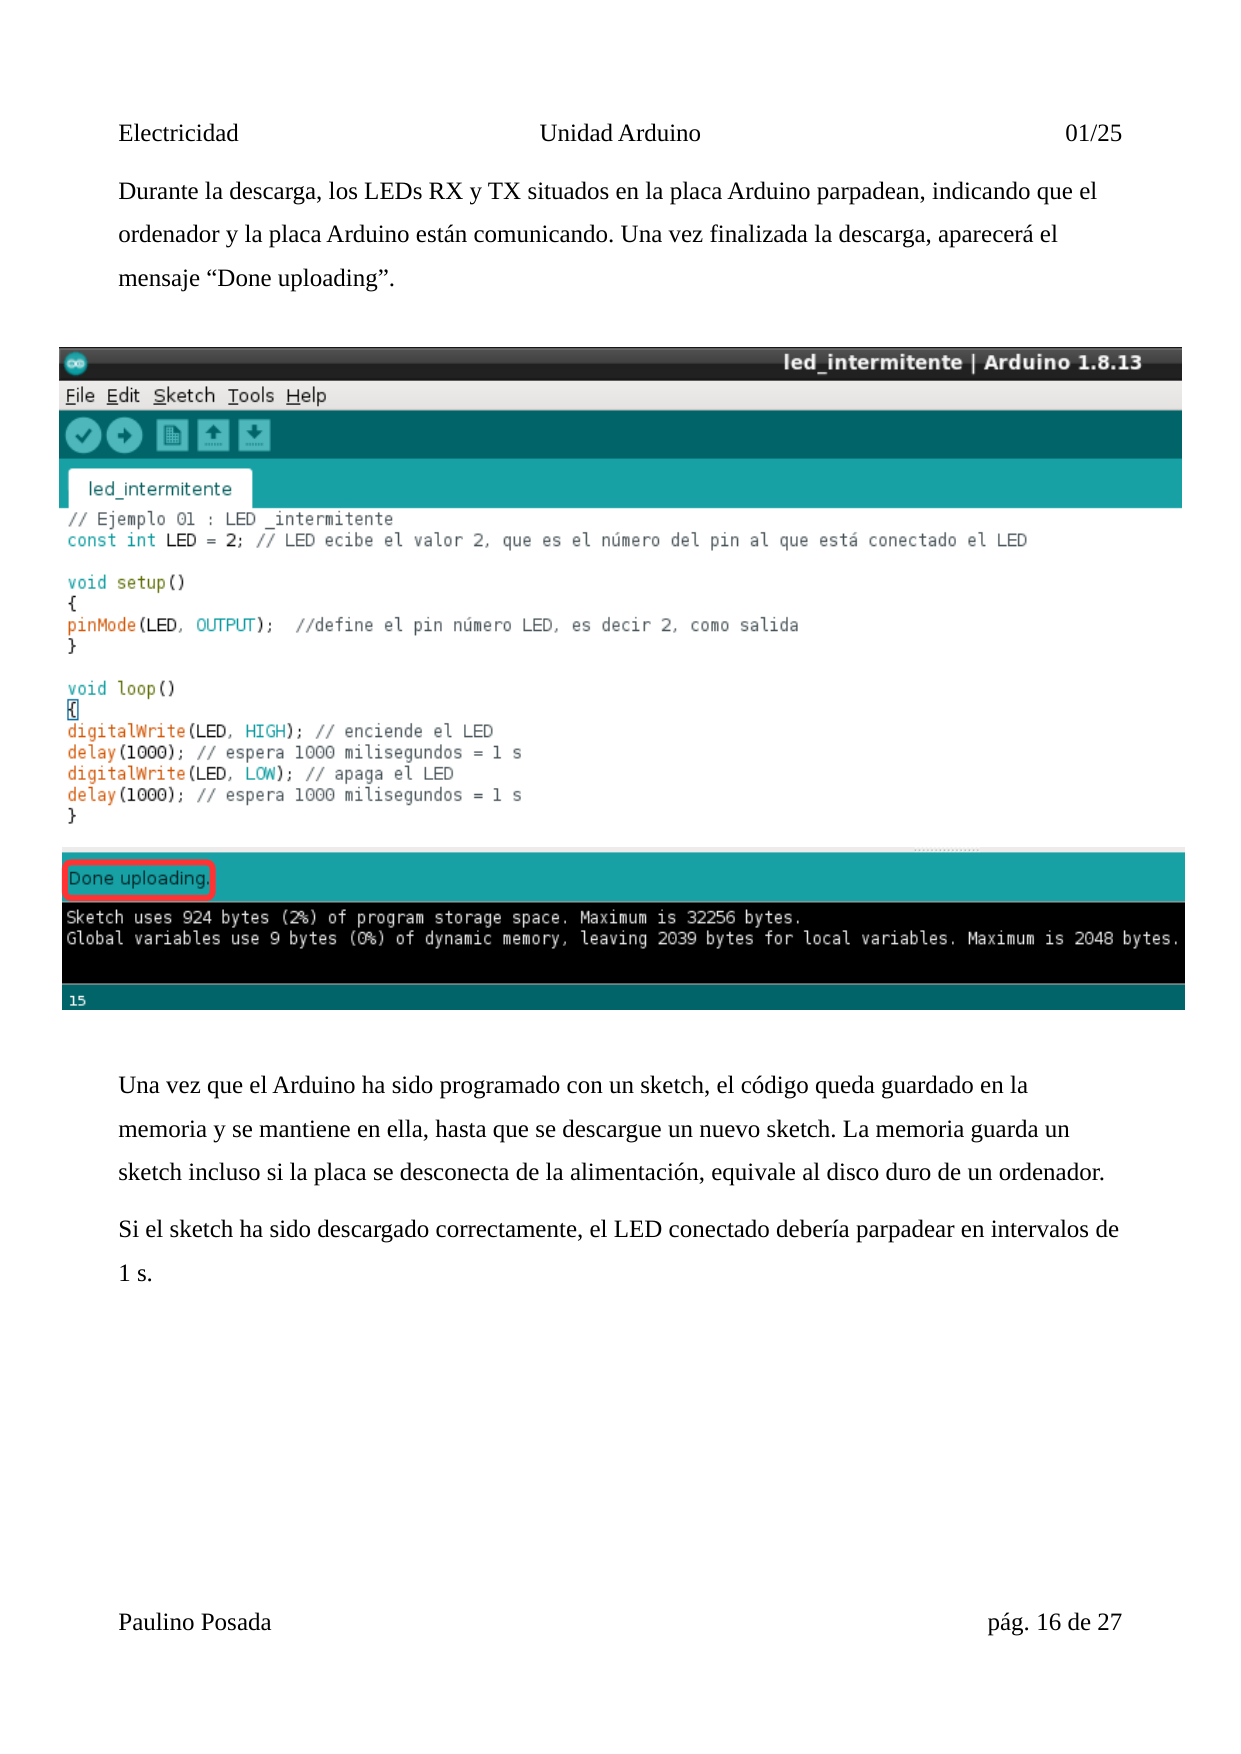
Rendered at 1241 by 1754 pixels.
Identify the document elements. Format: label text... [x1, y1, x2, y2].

text Si el sketch ha sido descargado correctamente, el LED conectado debería parpadear en intervalos de 1 s. [118, 1214, 1122, 1286]
picture [68, 866, 209, 894]
text Durante la descarga, los LEDs RX y TX situados en la placa Arduino parpadean, indicando que el ordenador y la placa Arduino están comunicando. Una vez finalizada la descarga, aparecerá el mensaje “Done uploading”. [118, 176, 1122, 291]
picture [59, 347, 1182, 845]
text Una vez que el Arduino ha sido programado con un sketch, el código queda guardado en la memoria y se mantiene en ella, hasta que se descargue un nuevo sketch. La memoria guarda un sketch incluso si la placa se desconecta de la alimentación, equivale al disco duro de un ordenador. [118, 1071, 1122, 1186]
picture [62, 847, 1185, 1010]
